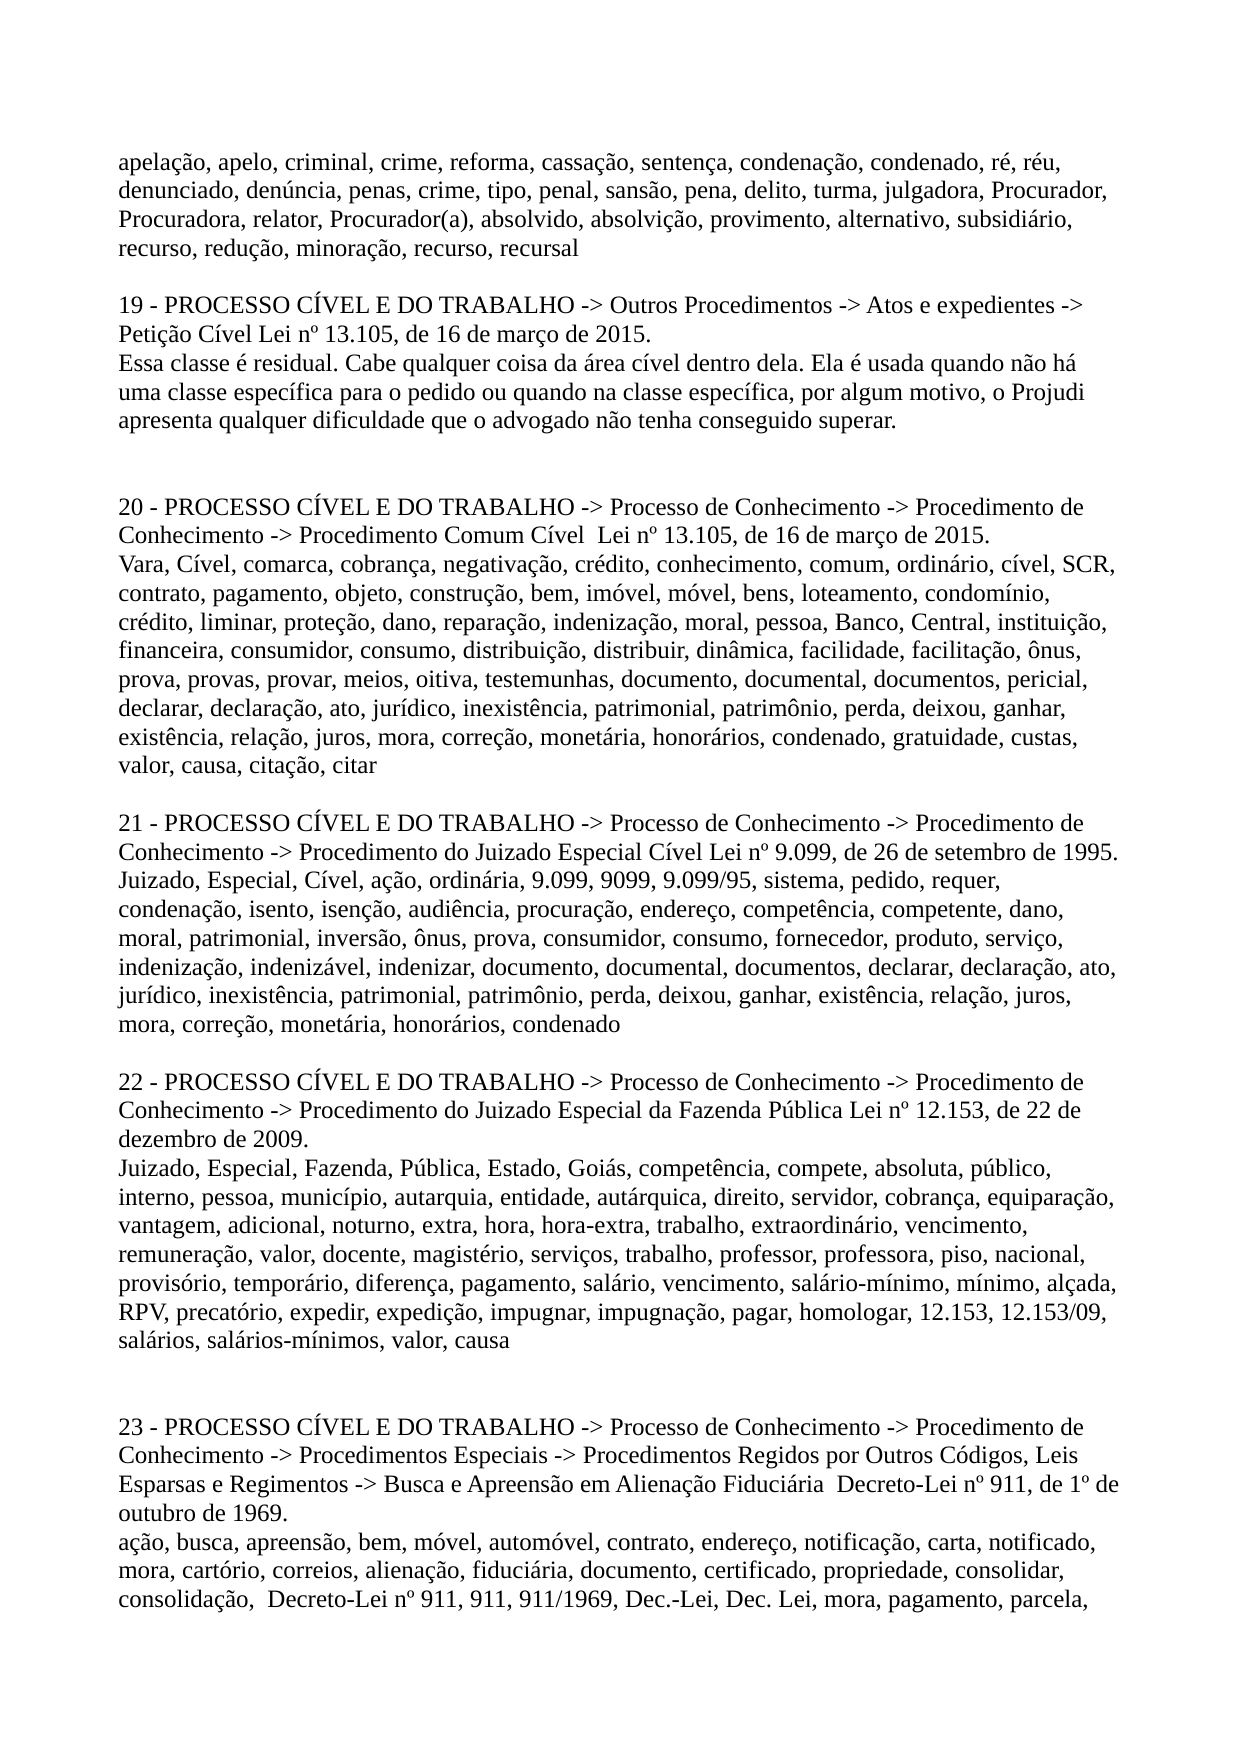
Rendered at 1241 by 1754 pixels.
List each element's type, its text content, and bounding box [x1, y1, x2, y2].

text 22 - PROCESSO CÍVEL E DO TRABALHO -> Processo de Conhecimento -> Procedimento de Conhecimento -> Procedimento do Juizado Especial da Fazenda Pública Lei nº 12.153, de 22 de dezembro de 2009. [118, 1067, 1122, 1153]
text 20 - PROCESSO CÍVEL E DO TRABALHO -> Processo de Conhecimento -> Procedimento de Conhecimento -> Procedimento Comum Cível Lei nº 13.105, de 16 de março de 2015. [118, 492, 1122, 549]
text 23 - PROCESSO CÍVEL E DO TRABALHO -> Processo de Conhecimento -> Procedimento de Conhecimento -> Procedimentos Especiais -> Procedimentos Regidos por Outros Códigos, Leis Esparsas e Regimentos -> Busca e Apreensão em Alienação Fiduciária Decreto-Lei nº 911, de 1º de outubro de 1969. [118, 1412, 1122, 1527]
text Juizado, Especial, Fazenda, Pública, Estado, Goiás, competência, compete, absoluta, público, interno, pessoa, município, autarquia, entidade, autárquica, direito, servidor, cobrança, equiparação, vantagem, adicional, noturno, extra, hora, hora-extra, trabalho, extraordinário, vencimento, remuneração, valor, docente, magistério, serviços, trabalho, professor, professora, piso, nacional, provisório, temporário, diferença, pagamento, salário, vencimento, salário-mínimo, mínimo, alçada, RPV, precatório, expedir, expedição, impugnar, impugnação, pagar, homologar, 12.153, 12.153/09, salários, salários-mínimos, valor, causa [118, 1153, 1122, 1354]
text Vara, Cível, comarca, cobrança, negativação, crédito, conhecimento, comum, ordinário, cível, SCR, contrato, pagamento, objeto, construção, bem, imóvel, móvel, bens, loteamento, condomínio, crédito, liminar, proteção, dano, reparação, indenização, moral, pessoa, Banco, Central, instituição, financeira, consumidor, consumo, distribuição, distribuir, dinâmica, facilidade, facilitação, ônus, prova, provas, provar, meios, oitiva, testemunhas, documento, documental, documentos, pericial, declarar, declaração, ato, jurídico, inexistência, patrimonial, patrimônio, perda, deixou, ganhar, existência, relação, juros, mora, correção, monetária, honorários, condenado, gratuidade, custas, valor, causa, citação, citar [118, 549, 1122, 779]
text 21 - PROCESSO CÍVEL E DO TRABALHO -> Processo de Conhecimento -> Procedimento de Conhecimento -> Procedimento do Juizado Especial Cível Lei nº 9.099, de 26 de setembro de 1995. [118, 808, 1122, 866]
text ação, busca, apreensão, bem, móvel, automóvel, contrato, endereço, notificação, carta, notificado, mora, cartório, correios, alienação, fiduciária, documento, certificado, propriedade, consolidar, consolidação, Decreto-Lei nº 911, 911, 911/1969, Dec.-Lei, Dec. Lei, mora, pagamento, parcela, [118, 1527, 1122, 1613]
text 19 - PROCESSO CÍVEL E DO TRABALHO -> Outros Procedimentos -> Atos e expedientes -> Petição Cível Lei nº 13.105, de 16 de março de 2015. [118, 291, 1122, 348]
text Essa classe é residual. Cabe qualquer coisa da área cível dentro dela. Ela é usada quando não há uma classe específica para o pedido ou quando na classe específica, por algum motivo, o Projudi apresenta qualquer dificuldade que o advogado não tenha conseguido superar. [118, 348, 1122, 434]
text Juizado, Especial, Cível, ação, ordinária, 9.099, 9099, 9.099/95, sistema, pedido, requer, condenação, isento, isenção, audiência, procuração, endereço, competência, competente, dano, moral, patrimonial, inversão, ônus, prova, consumidor, consumo, fornecedor, produto, serviço, indenização, indenizável, indenizar, documento, documental, documentos, declarar, declaração, ato, jurídico, inexistência, patrimonial, patrimônio, perda, deixou, ganhar, existência, relação, juros, mora, correção, monetária, honorários, condenado [118, 866, 1122, 1038]
text apelação, apelo, criminal, crime, reforma, cassação, sentença, condenação, condenado, ré, réu, denunciado, denúncia, penas, crime, tipo, penal, sansão, pena, delito, turma, julgadora, Procurador, Procuradora, relator, Procurador(a), absolvido, absolvição, provimento, alternativo, subsidiário, recurso, redução, minoração, recurso, recursal [118, 147, 1122, 262]
